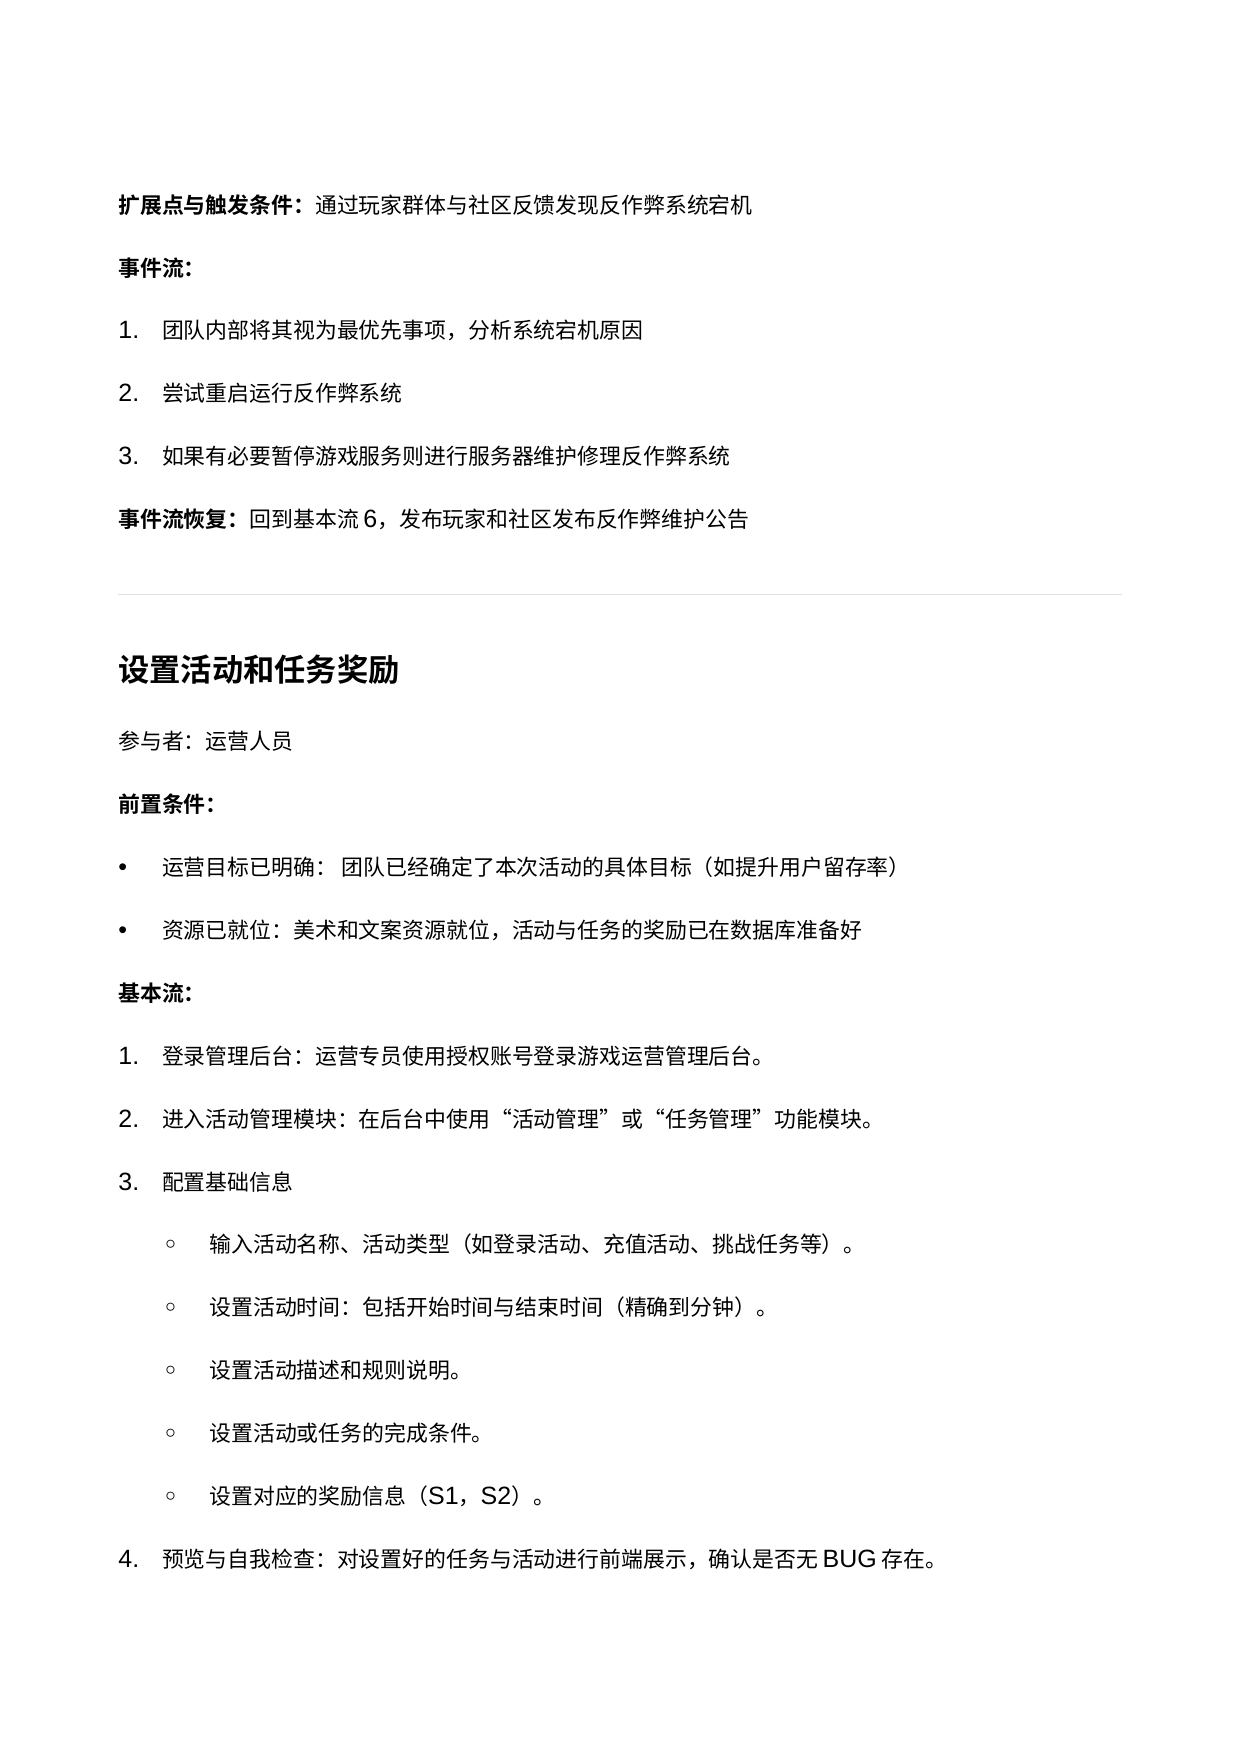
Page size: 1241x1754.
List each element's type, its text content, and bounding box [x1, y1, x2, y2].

list 如果有必要暂停游戏服务则进行服务器维护修理反作弊系统 [118, 439, 1122, 471]
list 预览与自我检查：对设置好的任务与活动进行前端展示，确认是否无BUG存在。 [118, 1542, 1122, 1574]
list 尝试重启运行反作弊系统 [118, 376, 1122, 408]
text 前置条件： [118, 787, 1122, 819]
list 登录管理后台：运营专员使用授权账号登录游戏运营管理后台。 [118, 1039, 1122, 1070]
list 运营目标已明确： 团队已经确定了本次活动的具体目标（如提升用户留存率） [118, 850, 1122, 882]
list 资源已就位：美术和文案资源就位，活动与任务的奖励已在数据库准备好 [118, 913, 1122, 944]
text 扩展点与触发条件：通过玩家群体与社区反馈发现反作弊系统宕机 [118, 188, 1122, 219]
text 事件流恢复：回到基本流6，发布玩家和社区发布反作弊维护公告 [118, 502, 1122, 534]
list 设置活动或任务的完成条件。 [165, 1416, 1122, 1448]
text 事件流： [118, 251, 1122, 282]
text 基本流： [118, 976, 1122, 1007]
list 进入活动管理模块：在后台中使用“活动管理”或“任务管理”功能模块。 [118, 1102, 1122, 1133]
list 设置对应的奖励信息（S1，S2）。 [165, 1479, 1122, 1511]
subtitle 设置活动和任务奖励 [118, 645, 1122, 690]
list 配置基础信息 [118, 1164, 1122, 1196]
list 输入活动名称、活动类型（如登录活动、充值活动、挑战任务等）。 [165, 1227, 1122, 1259]
list 设置活动时间：包括开始时间与结束时间（精确到分钟）。 [165, 1290, 1122, 1322]
list 团队内部将其视为最优先事项，分析系统宕机原因 [118, 313, 1122, 345]
text 参与者：运营人员 [118, 724, 1122, 756]
list 设置活动描述和规则说明。 [165, 1353, 1122, 1385]
